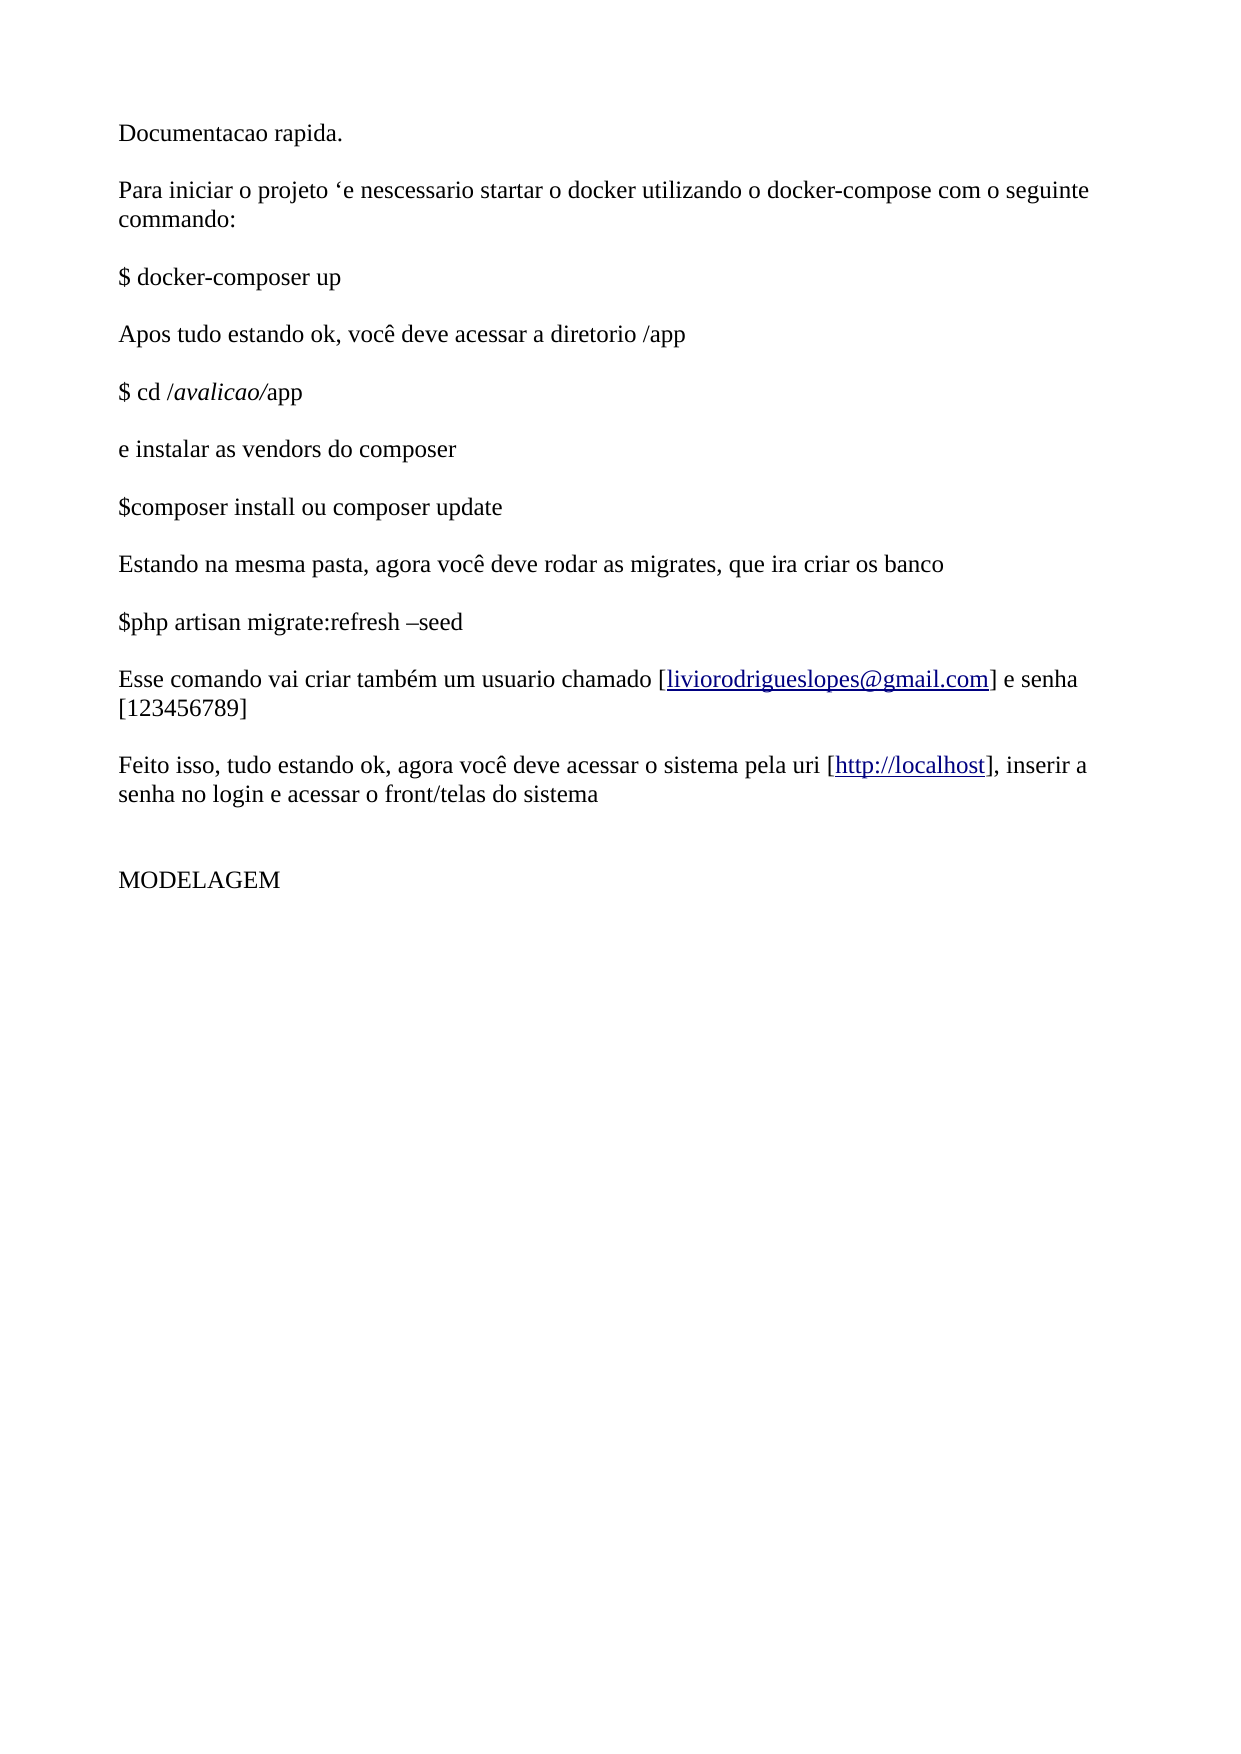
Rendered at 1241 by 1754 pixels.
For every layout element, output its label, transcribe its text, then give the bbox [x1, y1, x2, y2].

text Feito isso, tudo estando ok, agora você deve acessar o sistema pela uri [http://localhost], inserir a senha no login e acessar o front/telas do sistema [118, 722, 1122, 808]
text MODELAGEM [118, 808, 1122, 894]
text Documentacao rapida. Para iniciar o projeto ‘e nescessario startar o docker utilizando o docker-compose com o seguinte commando: $ docker-composer up Apos tudo estando ok, você deve acessar a diretorio /app [118, 118, 1122, 348]
text $ cd /avalicao/app e instalar as vendors do composer $composer install ou composer update Estando na mesma pasta, agora você deve rodar as migrates, que ira criar os banco $php artisan migrate:refresh –seed Esse comando vai criar também um usuario chamado [liviorodrigueslopes@gmail.com] e senha [123456789] [118, 377, 1122, 722]
